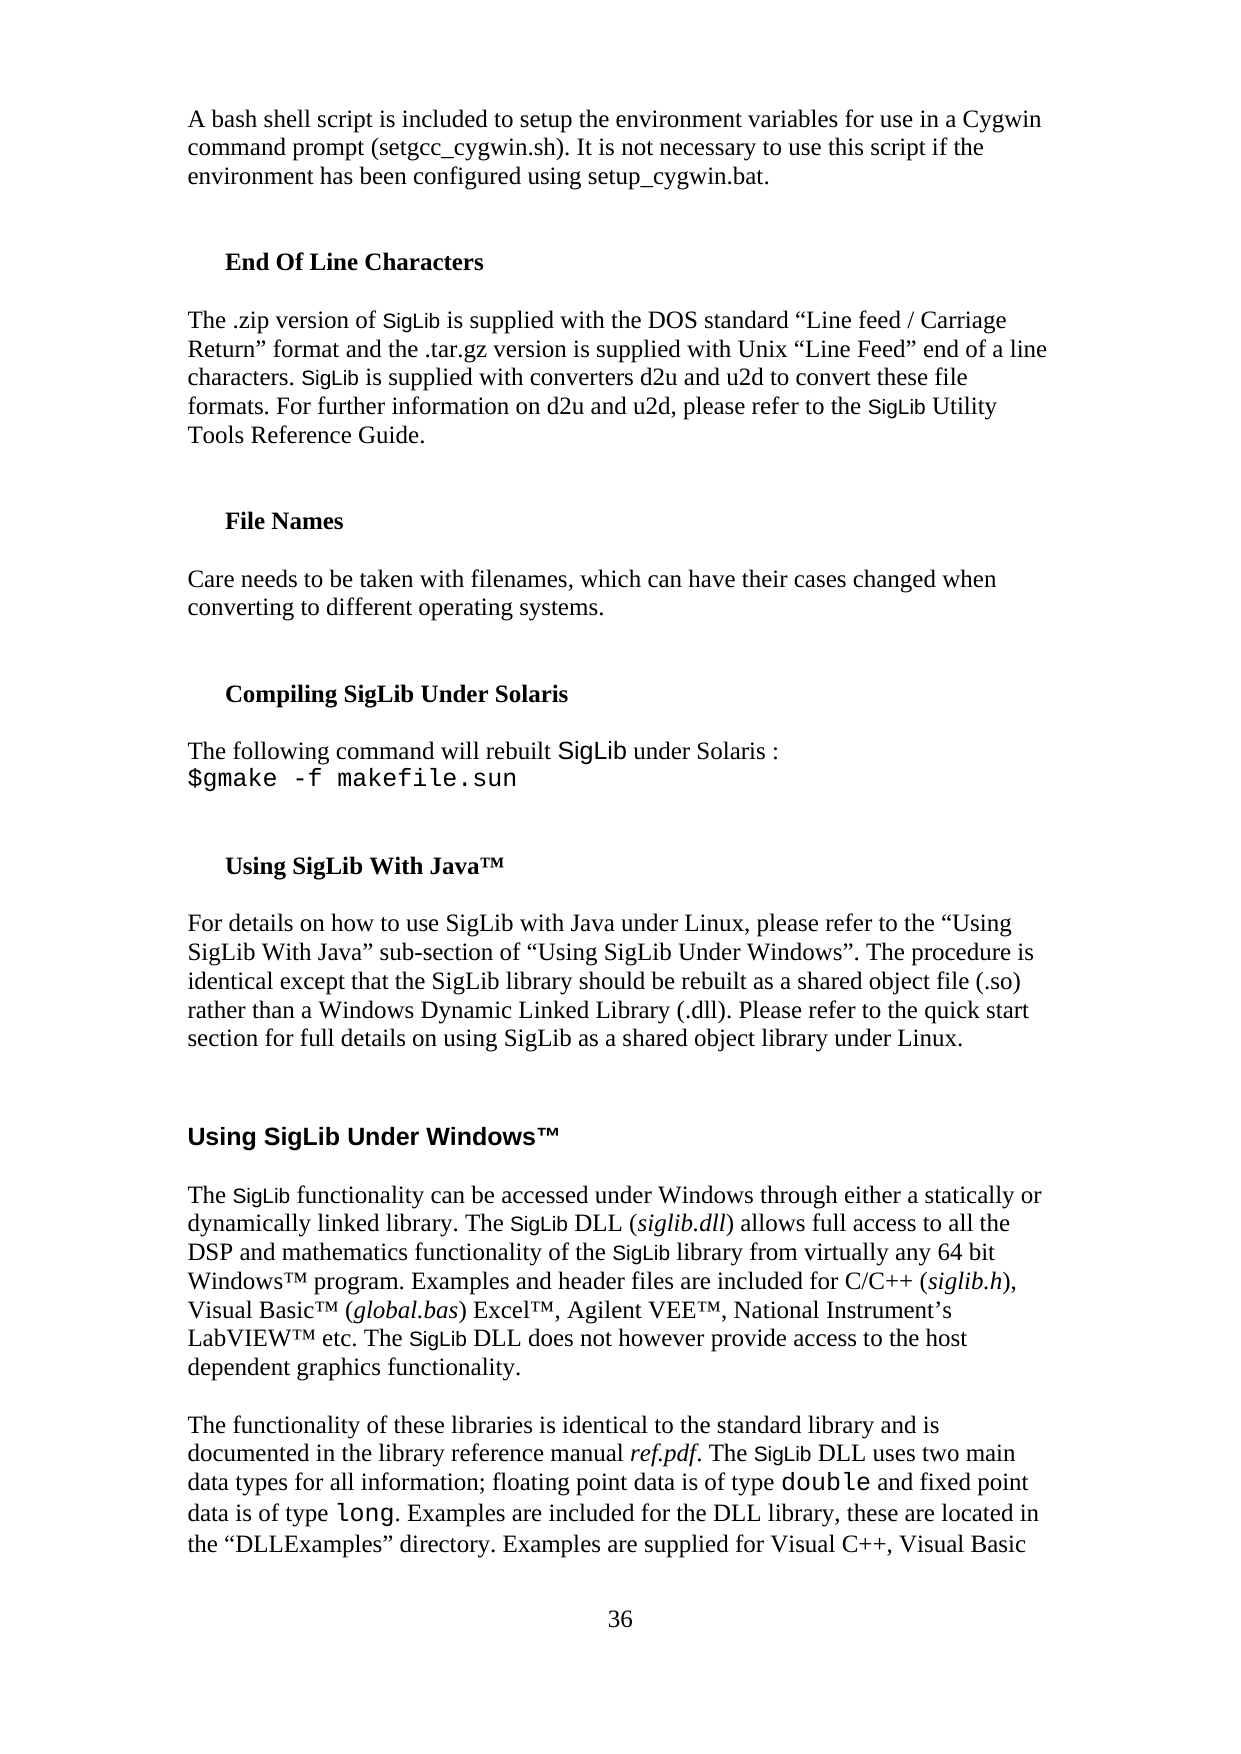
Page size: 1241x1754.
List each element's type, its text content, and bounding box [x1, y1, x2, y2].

text The functionality of these libraries is identical to the standard library and is documented in the library reference manual ref.pdf. The SigLib DLL uses two main data types for all information; floating point data is of type double and fixed point data is of type long. Examples are included for the DLL library, these are located in the “DLLExamples” directory. Examples are supplied for Visual C++, Visual Basic [187, 1410, 1053, 1558]
text For details on how to use SigLib with Java under Linux, please refer to the “Using SigLib With Java” sub-section of “Using SigLib Under Windows”. The procedure is identical except that the SigLib library should be rebuilt as a shared object file (.so) rather than a Windows Dynamic Linked Library (.dll). Please refer to the quick start section for full details on using SigLib as a shared object library under Linux. [187, 908, 1053, 1052]
text The SigLib functionality can be accessed under Windows through either a statically or dynamically linked library. The SigLib DLL (siglib.dll) allows full access to all the DSP and mathematics functionality of the SigLib library from virtually any 64 bit Windows™ program. Examples and header files are included for C/C++ (siglib.h), Visual Basic™ (global.bas) Excel™, Agilent VEE™, National Instrument’s LabVIEW™ etc. The SigLib DLL does not however provide access to the host dependent graphics functionality. [187, 1180, 1053, 1381]
subtitle Using SigLib With Java™ [225, 851, 1053, 880]
subtitle Using SigLib Under Windows™ [187, 1122, 1053, 1151]
text The following command will rebuilt SigLib under Solaris : [187, 736, 1053, 765]
text Care needs to be taken with filenames, which can have their cases changed when converting to different operating systems. [187, 564, 1053, 621]
text The .zip version of SigLib is supplied with the DOS standard “Line feed / Carriage Return” format and the .tar.gz version is supplied with Unix “Line Feed” end of a line characters. SigLib is supplied with converters d2u and u2d to convert these file formats. For further information on d2u and u2d, please refer to the SigLib Utility Tools Reference Guide. [187, 305, 1053, 449]
text A bash shell script is included to setup the environment variables for use in a Cygwin command prompt (setgcc_cygwin.sh). It is not necessary to use this script if the environment has been configured using setup_cygwin.bat. [187, 104, 1053, 190]
subtitle File Names [225, 506, 1053, 535]
subtitle End Of Line Characters [225, 247, 1053, 276]
subtitle Compiling SigLib Under Solaris [225, 679, 1053, 707]
text $gmake -f makefile.sun [187, 765, 1053, 793]
